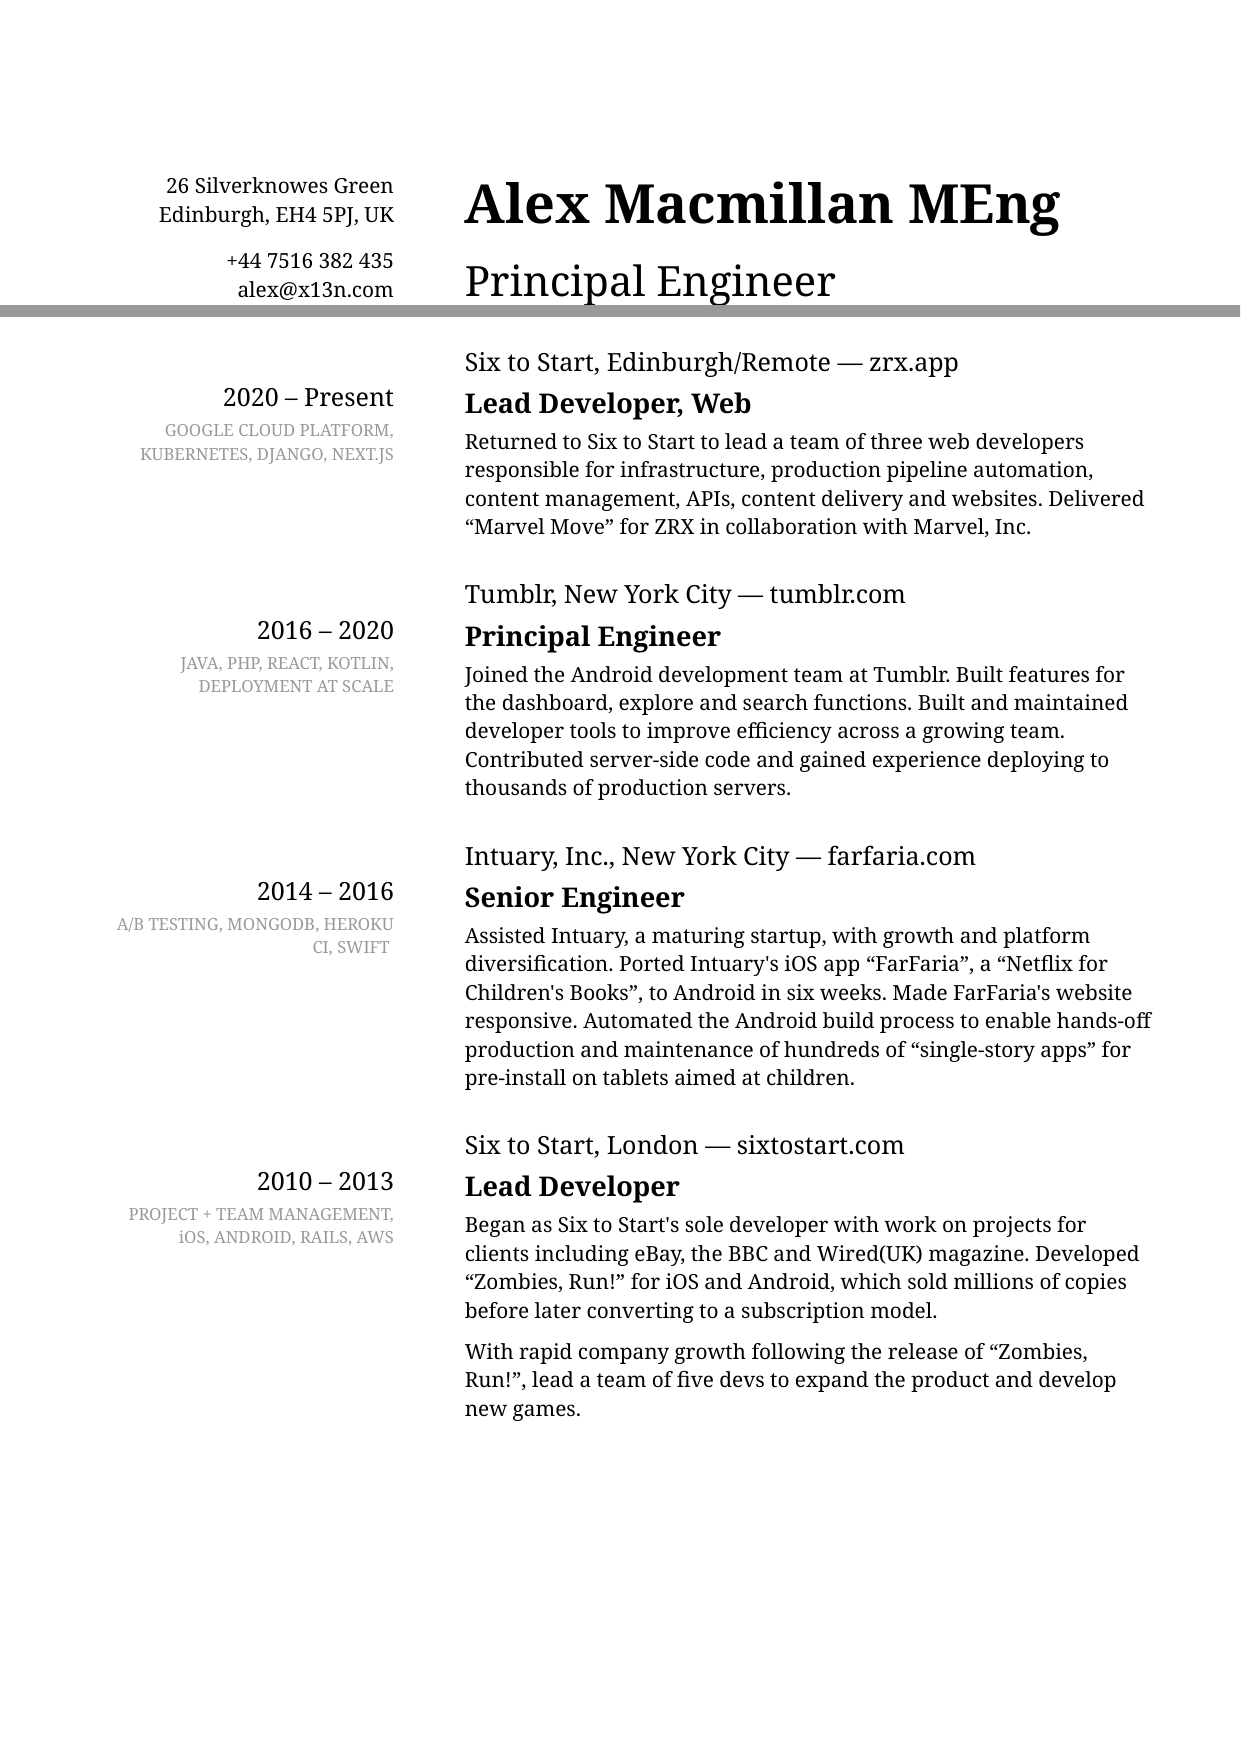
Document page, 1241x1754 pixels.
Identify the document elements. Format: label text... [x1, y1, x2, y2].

table_header Alex Macmillan MEng Principal Engineer [429, 160, 1189, 305]
table_header 26 Silverknowes Green Edinburgh, EH4 5PJ, UK +44 7516 382 435 alex@x13n.com [81, 160, 429, 305]
table_header [81, 317, 429, 327]
table_header [429, 317, 1189, 327]
table_cell Intuary, Inc., New York City — farfaria.com Senior Engineer Assisted Intuary, a maturing startup, with growth and platform diversification. Ported Intuary's iOS app “FarFaria”, a “Netflix for Children's Books”, to Android in six weeks. Made FarFaria's website responsive. Automated the Android build process to enable hands-off production and maintenance of hundreds of “single-story apps” for pre-install on tablets aimed at children. [429, 820, 1189, 1110]
table_cell Tumblr, New York City — tumblr.com Principal Engineer Joined the Android development team at Tumblr. Built features for the dashboard, explore and search functions. Built and maintained developer tools to improve efficiency across a growing team. Contributed server-side code and gained experience deploying to thousands of production servers. [429, 559, 1189, 820]
table_cell Six to Start, London — sixtostart.com Lead Developer Began as Six to Start's sole developer with work on projects for clients including eBay, the BBC and Wired(UK) magazine. Developed “Zombies, Run!” for iOS and Android, which sold millions of copies before later converting to a subscription model. With rapid company growth following the release of “Zombies, Run!”, lead a team of five devs to expand the product and develop new games. [429, 1110, 1189, 1441]
table_cell 2010 – 2013 PROJECT + TEAM MANAGEMENT, iOS, ANDROID, RAILS, AWS [81, 1110, 429, 1441]
table_cell 2020 – Present GOOGLE CLOUD PLATFORM, KUBERNETES, DJANGO, NEXT.JS [81, 327, 429, 559]
table_cell 2016 – 2020 JAVA, PHP, REACT, KOTLIN, DEPLOYMENT AT SCALE [81, 559, 429, 820]
table_cell Six to Start, Edinburgh/Remote — zrx.app Lead Developer, Web Returned to Six to Start to lead a team of three web developers responsible for infrastructure, production pipeline automation, content management, APIs, content delivery and websites. Delivered “Marvel Move” for ZRX in collaboration with Marvel, Inc. [429, 327, 1189, 559]
table_cell 2014 – 2016 A/B TESTING, MONGODB, HEROKU CI, SWIFT [81, 820, 429, 1110]
